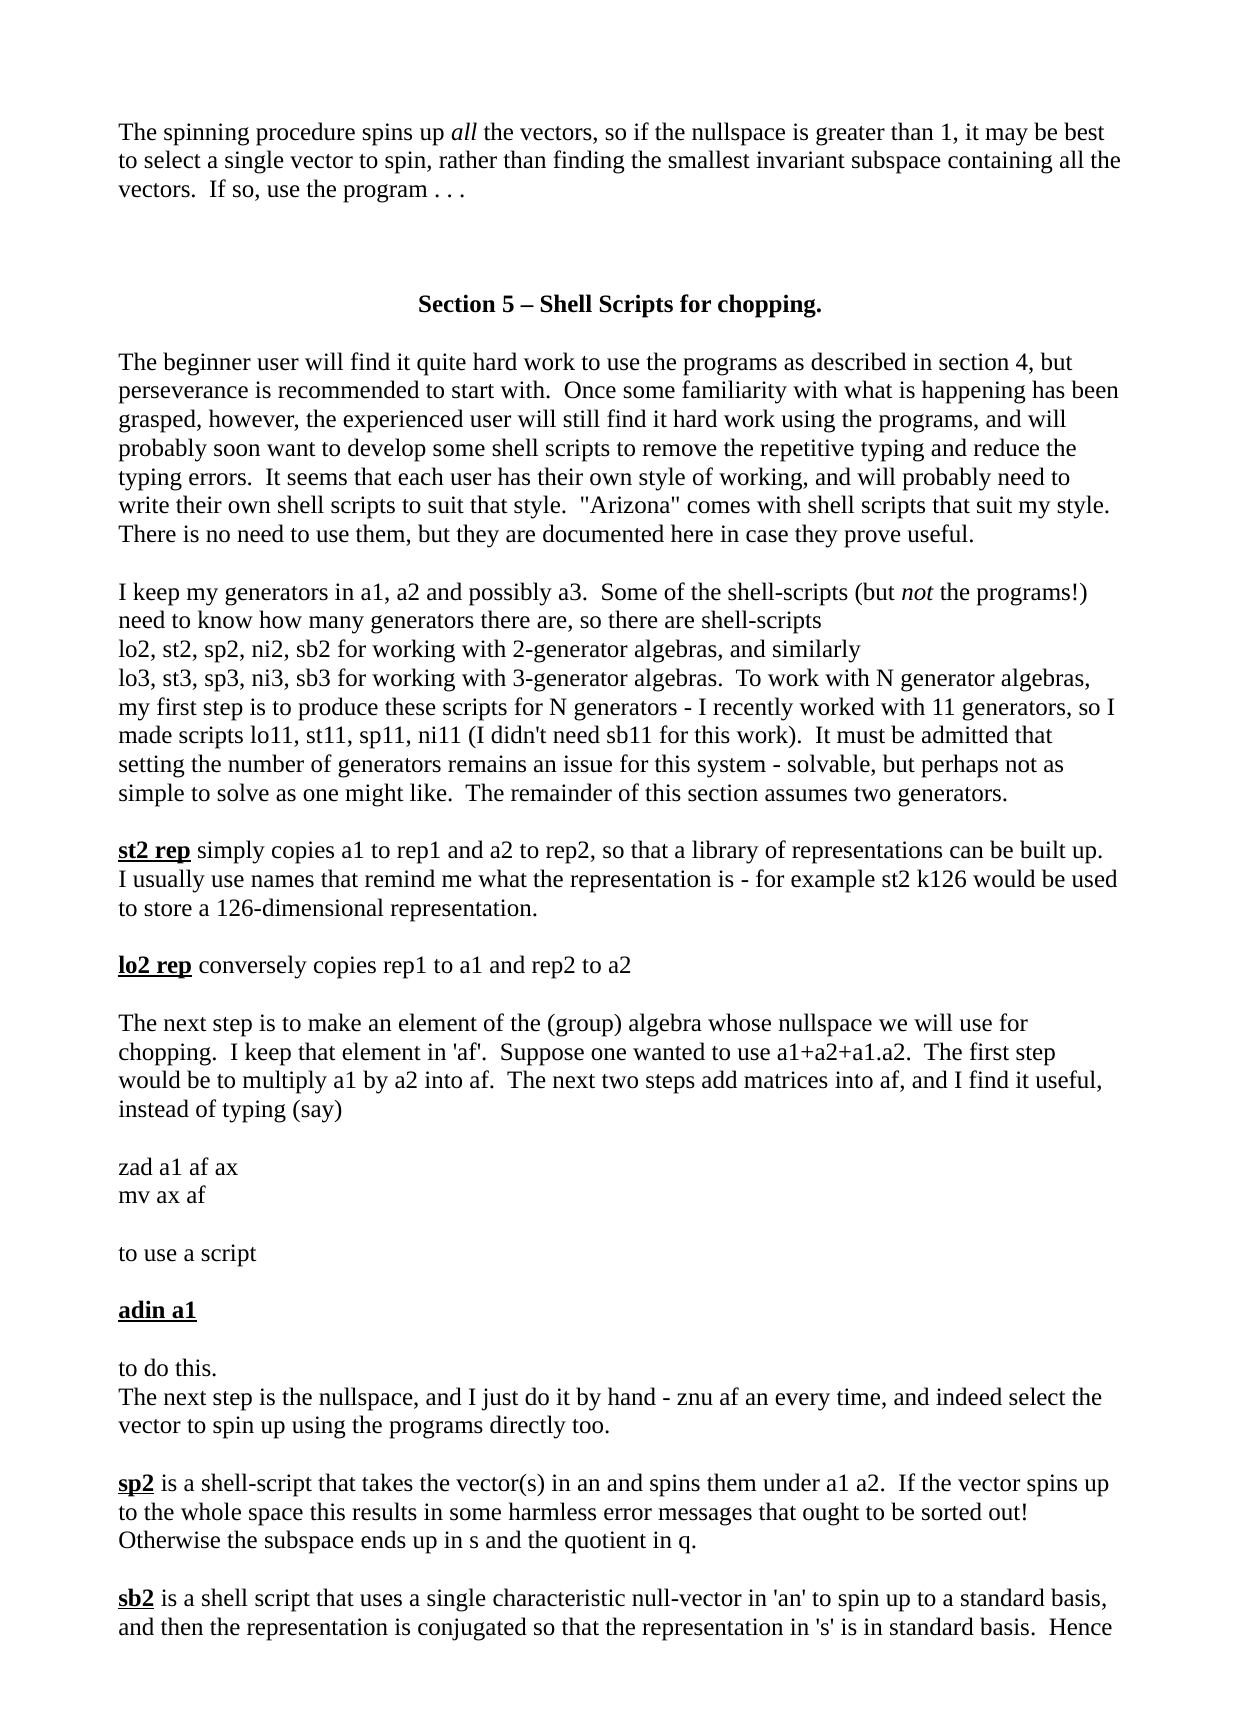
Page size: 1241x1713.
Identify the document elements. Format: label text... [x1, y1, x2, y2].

text sp2 is a shell-script that takes the vector(s) in an and spins them under a1 a2. If the vector spins up to the whole space this results in some harmless error messages that ought to be sorted out! Otherwise the subspace ends up in s and the quotient in q. [118, 1468, 1122, 1554]
text I keep my generators in a1, a2 and possibly a3. Some of the shell-scripts (but not the programs!) need to know how many generators there are, so there are shell-scripts [118, 577, 1122, 634]
text Section 5 – Shell Scripts for chopping. [118, 289, 1122, 318]
text The beginner user will find it quite hard work to use the programs as described in section 4, but perseverance is recommended to start with. Once some familiarity with what is happening has been grasped, however, the experienced user will still find it hard work using the programs, and will probably soon want to develop some shell scripts to remove the repetitive typing and reduce the typing errors. It seems that each user has their own style of working, and will probably need to write their own shell scripts to suit that style. "Arizona" comes with shell scripts that suit my style. There is no need to use them, but they are documented here in case they prove useful. [118, 347, 1122, 548]
text st2 rep simply copies a1 to rep1 and a2 to rep2, so that a library of representations can be built up. I usually use names that remind me what the representation is - for example st2 k126 would be used to store a 126-dimensional representation. [118, 835, 1122, 922]
text The next step is to make an element of the (group) algebra whose nullspace we will use for chopping. I keep that element in 'af'. Suppose one wanted to use a1+a2+a1.a2. The first step would be to multiply a1 by a2 into af. The next two steps add matrices into af, and I find it useful, instead of typing (say) [118, 1008, 1122, 1123]
text mv ax af [118, 1180, 1122, 1209]
text to do this. [118, 1353, 1122, 1382]
text The spinning procedure spins up all the vectors, so if the nullspace is greater than 1, it may be best to select a single vector to spin, rather than finding the smallest invariant subspace containing all the vectors. If so, use the program . . . [118, 117, 1122, 203]
text lo2, st2, sp2, ni2, sb2 for working with 2-generator algebras, and similarly [118, 634, 1122, 663]
text zad a1 af ax [118, 1152, 1122, 1180]
text The next step is the nullspace, and I just do it by hand - znu af an every time, and indeed select the vector to spin up using the programs directly too. [118, 1382, 1122, 1439]
text lo3, st3, sp3, ni3, sb3 for working with 3-generator algebras. To work with N generator algebras, my first step is to produce these scripts for N generators - I recently worked with 11 generators, so I made scripts lo11, st11, sp11, ni11 (I didn't need sb11 for this work). It must be admitted that setting the number of generators remains an issue for this system - solvable, but perhaps not as simple to solve as one might like. The remainder of this section assumes two generators. [118, 663, 1122, 807]
text sb2 is a shell script that uses a single characteristic null-vector in 'an' to spin up to a standard basis, and then the representation is conjugated so that the representation in 's' is in standard basis. Hence [118, 1583, 1122, 1640]
text to use a script [118, 1238, 1122, 1267]
text adin a1 [118, 1295, 1122, 1324]
text lo2 rep conversely copies rep1 to a1 and rep2 to a2 [118, 950, 1122, 979]
